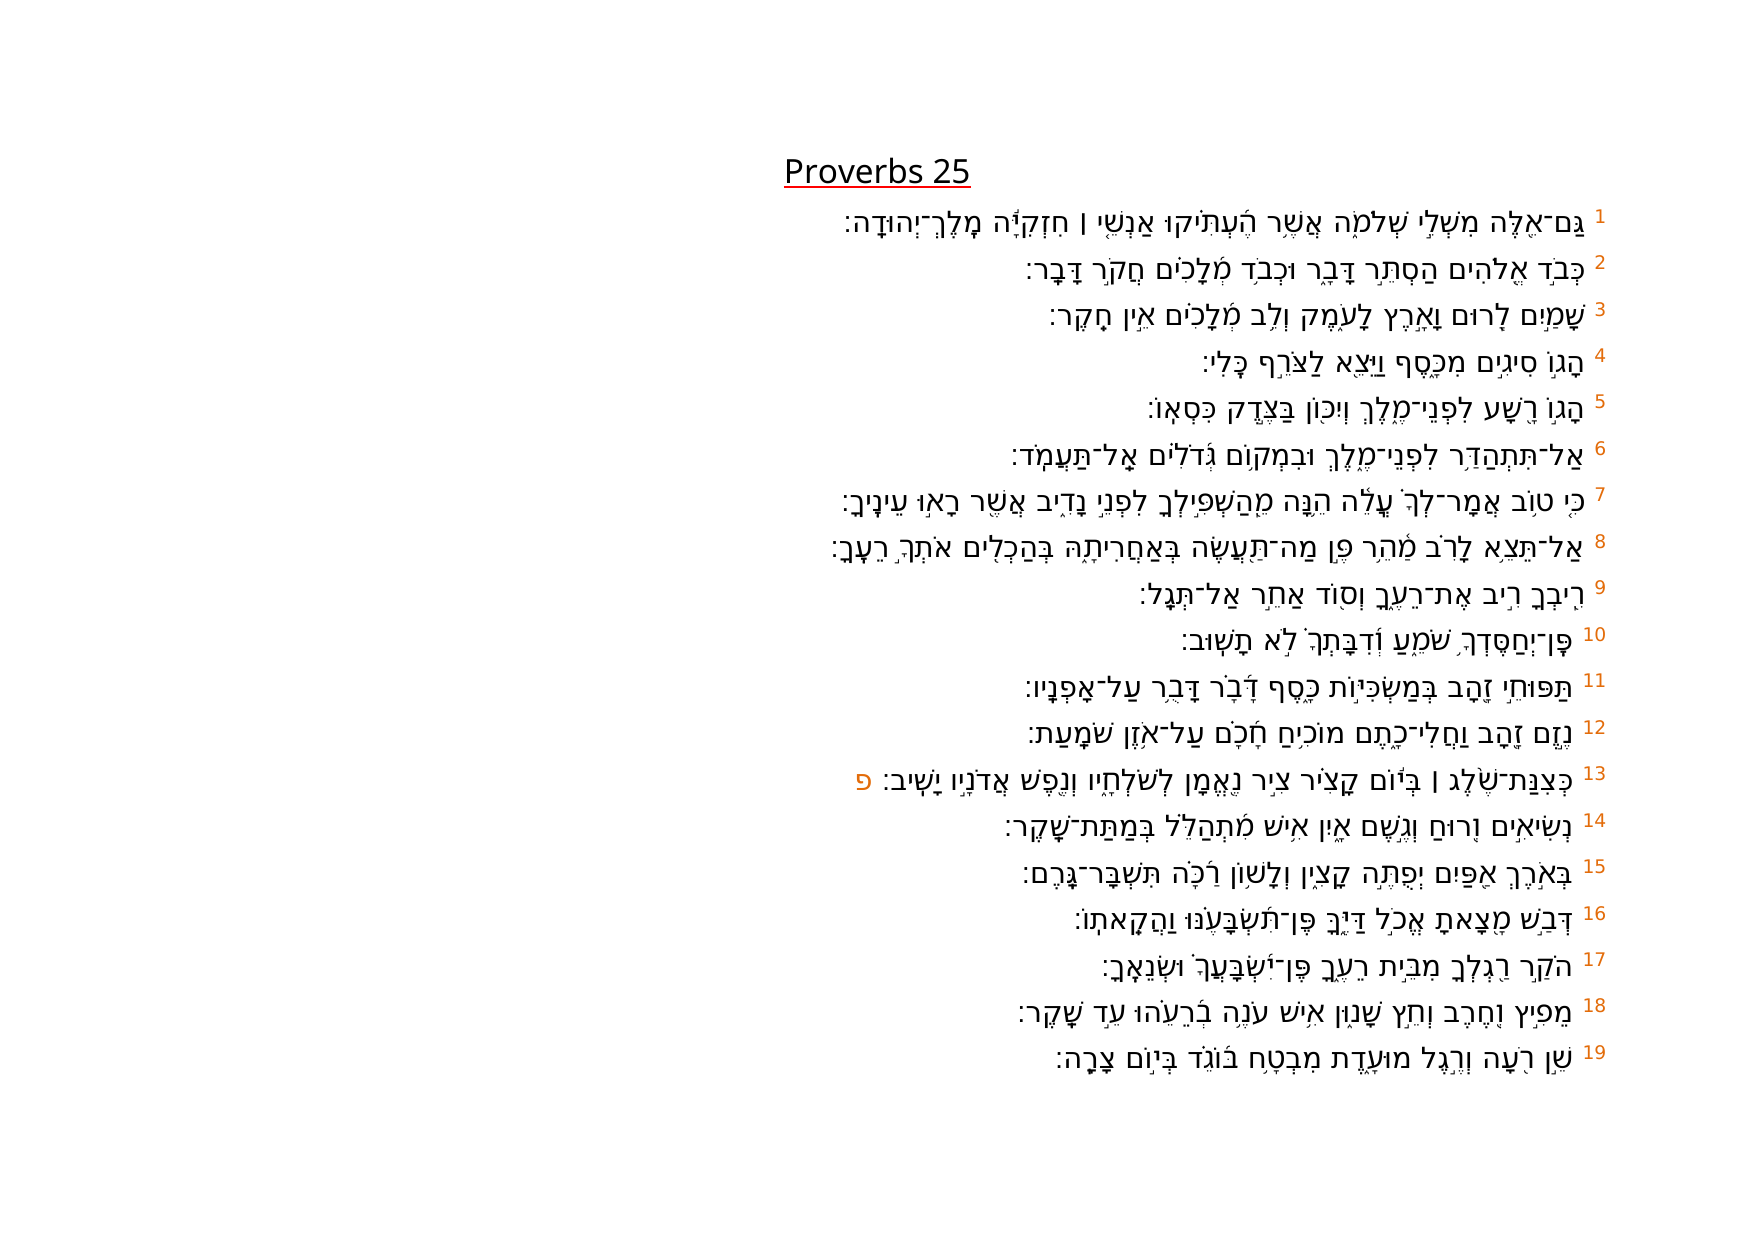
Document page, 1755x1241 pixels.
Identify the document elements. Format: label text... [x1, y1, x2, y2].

text 14 נְשִׂיאִ֣ים וְ֭רוּחַ וְגֶ֣שֶׁם אָ֑יִן אִ֥ישׁ מִ֝תְהַלֵּ֗ל בְּמַתַּת־שָֽׁקֶר׃ ‬‬‬ [148, 809, 1606, 843]
text 15 בְּאֹ֣רֶךְ אַ֭פַּיִם יְפֻתֶּ֣ה קָצִ֑ין וְלָשׁ֥וֹן רַ֝כָּ֗ה תִּשְׁבָּר־גָּֽרֶם׃ ‬‬‬ [148, 856, 1606, 890]
text 11 תַּפּוּחֵ֣י זָ֭הָב בְּמַשְׂכִּיּ֣וֹת כָּ֑סֶף דָּ֝בָ֗ר דָּבֻ֥ר עַל־אָפְנָֽיו׃ ‬‬‬ [148, 670, 1606, 704]
text 3 שָׁמַ֣יִם לָ֭רוּם וָאָ֣רֶץ לָעֹ֑מֶק וְלֵ֥ב מְ֝לָכִ֗ים אֵ֣ין חֵֽקֶר׃ ‬‬‬ [148, 298, 1606, 332]
text 13 כְּצִנַּת־שֶׁ֨לֶג ׀ בְּי֬וֹם קָצִ֗יר צִ֣יר נֶ֭אֱמָן לְשֹׁלְחָ֑יו וְנֶ֖פֶשׁ אֲדֹנָ֣יו יָשִֽׁיב׃ פ ‬‬‬ [148, 763, 1606, 797]
text 18 מֵפִ֣יץ וְ֭חֶרֶב וְחֵ֣ץ שָׁנ֑וּן אִ֥ישׁ עֹנֶ֥ה בְ֝רֵעֵ֗הוּ עֵ֣ד שָֽׁקֶר׃ ‬‬‬ [148, 995, 1606, 1029]
text Proverbs 25 [148, 148, 1606, 193]
text 9 רִֽ֭יבְךָ רִ֣יב אֶת־רֵעֶ֑ךָ וְס֖וֹד אַחֵ֣ר אַל־תְּגָֽל׃ ‬‬‬ [148, 577, 1606, 611]
text 1 גַּם־אֵ֭לֶּה מִשְׁלֵ֣י שְׁלֹמֹ֑ה אֲשֶׁ֥ר הֶ֝עְתִּ֗יקוּ אַנְשֵׁ֤י ׀ חִזְקִיָּ֬ה מֶֽלֶךְ־יְהוּדָֽה׃ [148, 206, 1606, 239]
text 5 הָג֣וֹ רָ֭שָׁע לִפְנֵי־מֶ֑לֶךְ וְיִכּ֖וֹן בַּצֶּ֣דֶק כִּסְאֽוֹ׃ ‬‬‬ [148, 391, 1606, 425]
text 6 אַל־תִּתְהַדַּ֥ר לִפְנֵי־מֶ֑לֶךְ וּבִמְק֥וֹם גְּ֝דֹלִ֗ים אַֽל־תַּעֲמֹֽד׃ ‬‬‬ [148, 438, 1606, 472]
text 19 שֵׁ֣ן רֹ֭עָה וְרֶ֣גֶל מוּעָ֑דֶת מִבְטָ֥ח בּ֝וֹגֵ֗ד בְּי֣וֹם צָרֽ͏ָה׃ ‬‬‬ [148, 1042, 1606, 1076]
text 2 כְּבֹ֣ד אֱ֭לֹהִים הַסְתֵּ֣ר דָּבָ֑ר וּכְבֹ֥ד מְ֝לָכִ֗ים חֲקֹ֣ר דָּבָֽר׃ ‬‬‬ [148, 252, 1606, 286]
text 16 דְּבַ֣שׁ מָ֭צָאתָ אֱכֹ֣ל דַּיֶּ֑ךָּ פֶּן־תִּ֝שְׂבָּעֶ֗נּוּ וַהֲקֵֽאתֽוֹ׃ ‬‬‬ [148, 902, 1606, 936]
text 12 נֶ֣זֶם זָ֭הָב וַחֲלִי־כָ֑תֶם מוֹכִ֥יחַ חָ֝כָ֗ם עַל־אֹ֥זֶן שֹׁמָֽעַת׃ ‬‬‬ [148, 717, 1606, 751]
text 10 פֶּֽן־יְחַסֶּדְךָ֥ שֹׁמֵ֑עַ וְ֝דִבָּתְךָ֗ לֹ֣א תָשֽׁוּב׃ ‬‬‬ [148, 624, 1606, 658]
text 17 הֹקַ֣ר רַ֭גְלְךָ מִבֵּ֣ית רֵעֶ֑ךָ פֶּן־יִ֝שְׂבָּעֲךָ֗ וּשְׂנֵאֶֽךָ׃ ‬‬‬ [148, 949, 1606, 983]
text 7 כִּ֤י ט֥וֹב אֲמָר־לְךָ֗ עֲ‍ֽלֵ֫ה הֵ֥נָּה מֵֽ֭הַשְׁפִּ֣ילְךָ לִפְנֵ֣י נָדִ֑יב אֲשֶׁ֖ר רָא֣וּ עֵינֶֽיךָ׃ ‬‬‬ [148, 484, 1606, 518]
text 4 הָג֣וֹ סִיגִ֣ים מִכָּ֑סֶף וַיֵּצֵ֖א לַצֹּרֵ֣ף כֶּֽלִי׃ ‬‬‬ [148, 345, 1606, 379]
text 8 אַל־תֵּצֵ֥א לָרִ֗ב מַ֫הֵ֥ר פֶּ֣ן מַה־תַּ֭עֲשֶׂה בְּאַחֲרִיתָ֑הּ בְּהַכְלִ֖ים אֹתְךָ֣ רֵעֶֽךָ׃ ‬‬‬ [148, 531, 1606, 565]
